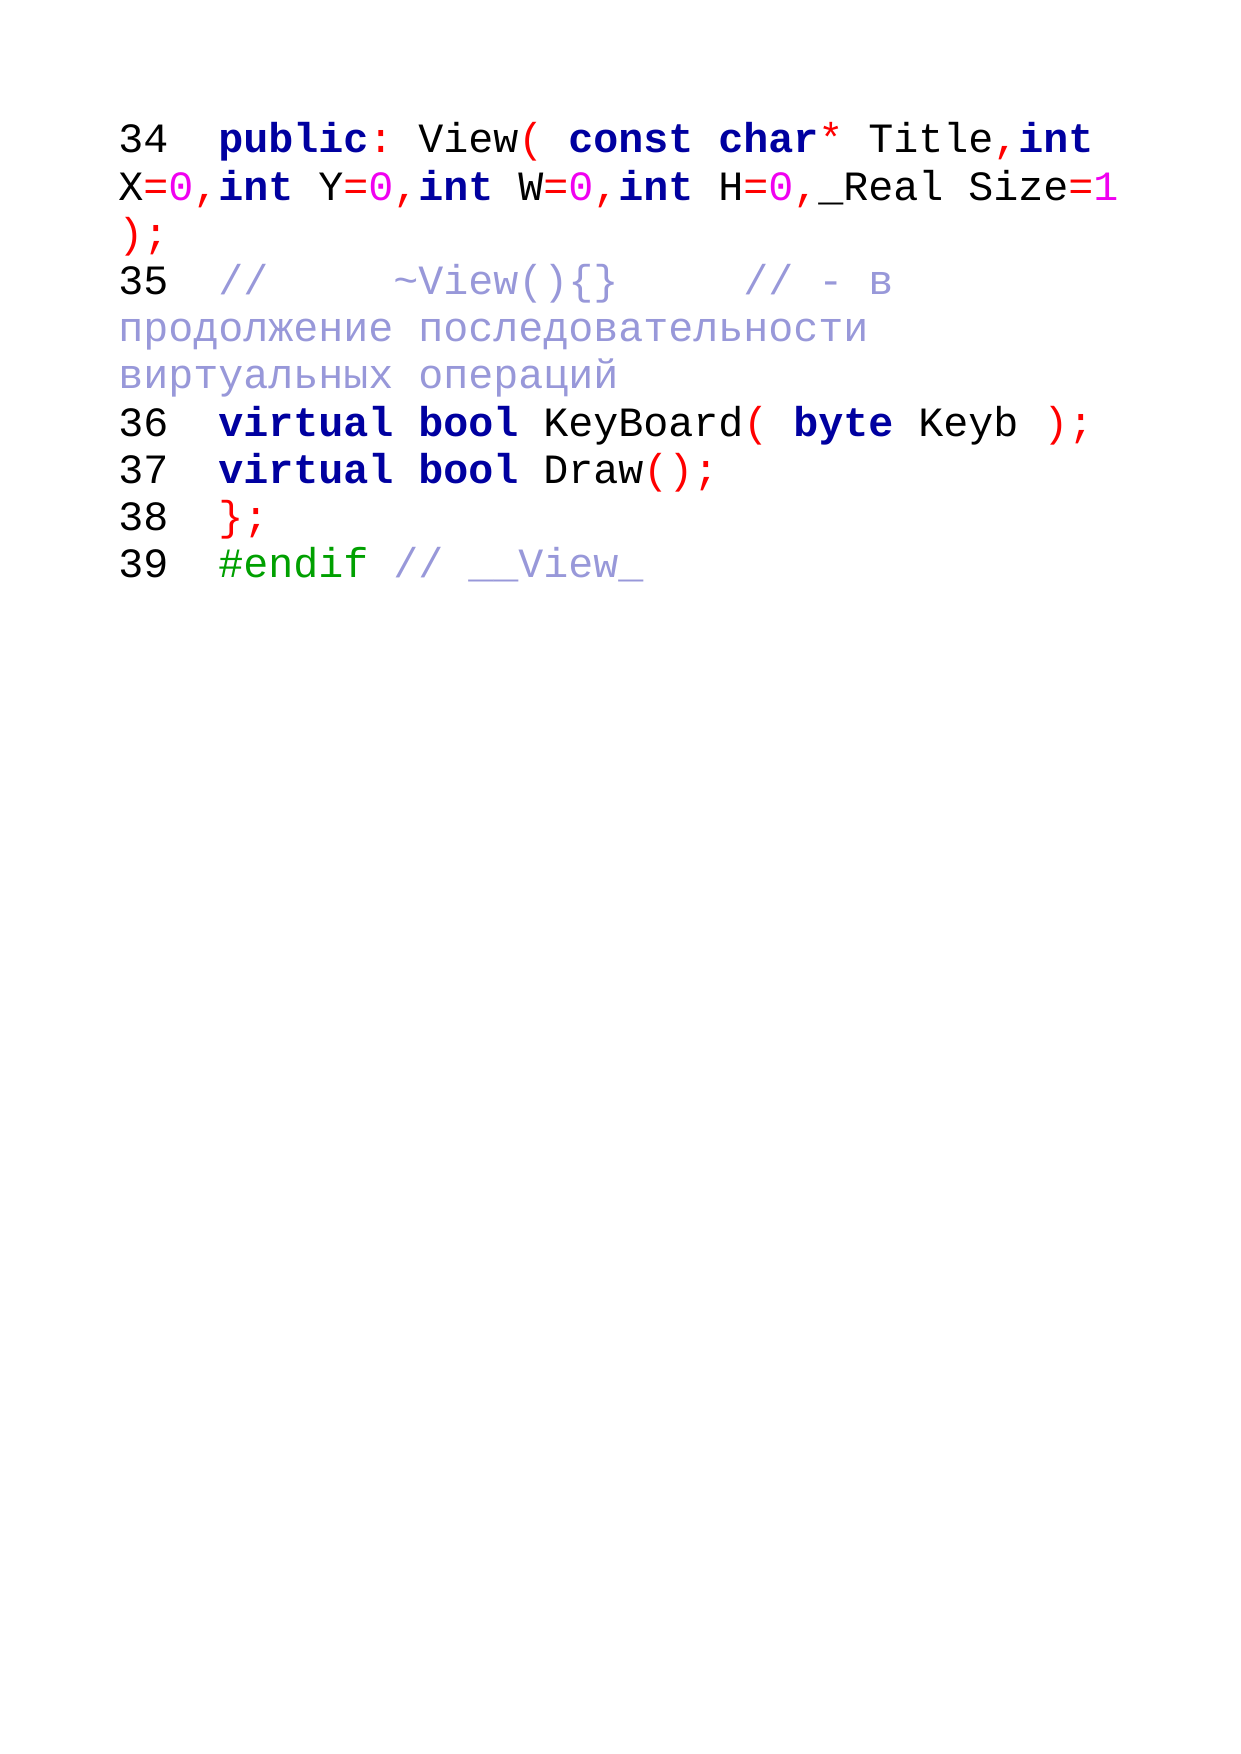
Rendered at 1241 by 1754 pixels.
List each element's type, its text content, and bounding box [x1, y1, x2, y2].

subtitle 38 }; [118, 496, 1122, 543]
subtitle 36 virtual bool KeyBoard( byte Keyb ); [1043, 401, 1122, 448]
subtitle 35 // ~View(){} // - в продолжение последовательности виртуальных операций [118, 260, 1122, 401]
subtitle 36 virtual bool KeyBoard( byte Keyb ); [743, 401, 918, 448]
subtitle 39 #endif // __View_ [118, 543, 1122, 590]
subtitle 36 virtual bool KeyBoard( byte Keyb ); [118, 401, 543, 448]
subtitle 34 public: View( const char* Title,int X=0,int Y=0,int W=0,int H=0,_Real Size=1 ); [118, 118, 1122, 260]
subtitle 37 virtual bool Draw(); [118, 448, 1122, 496]
